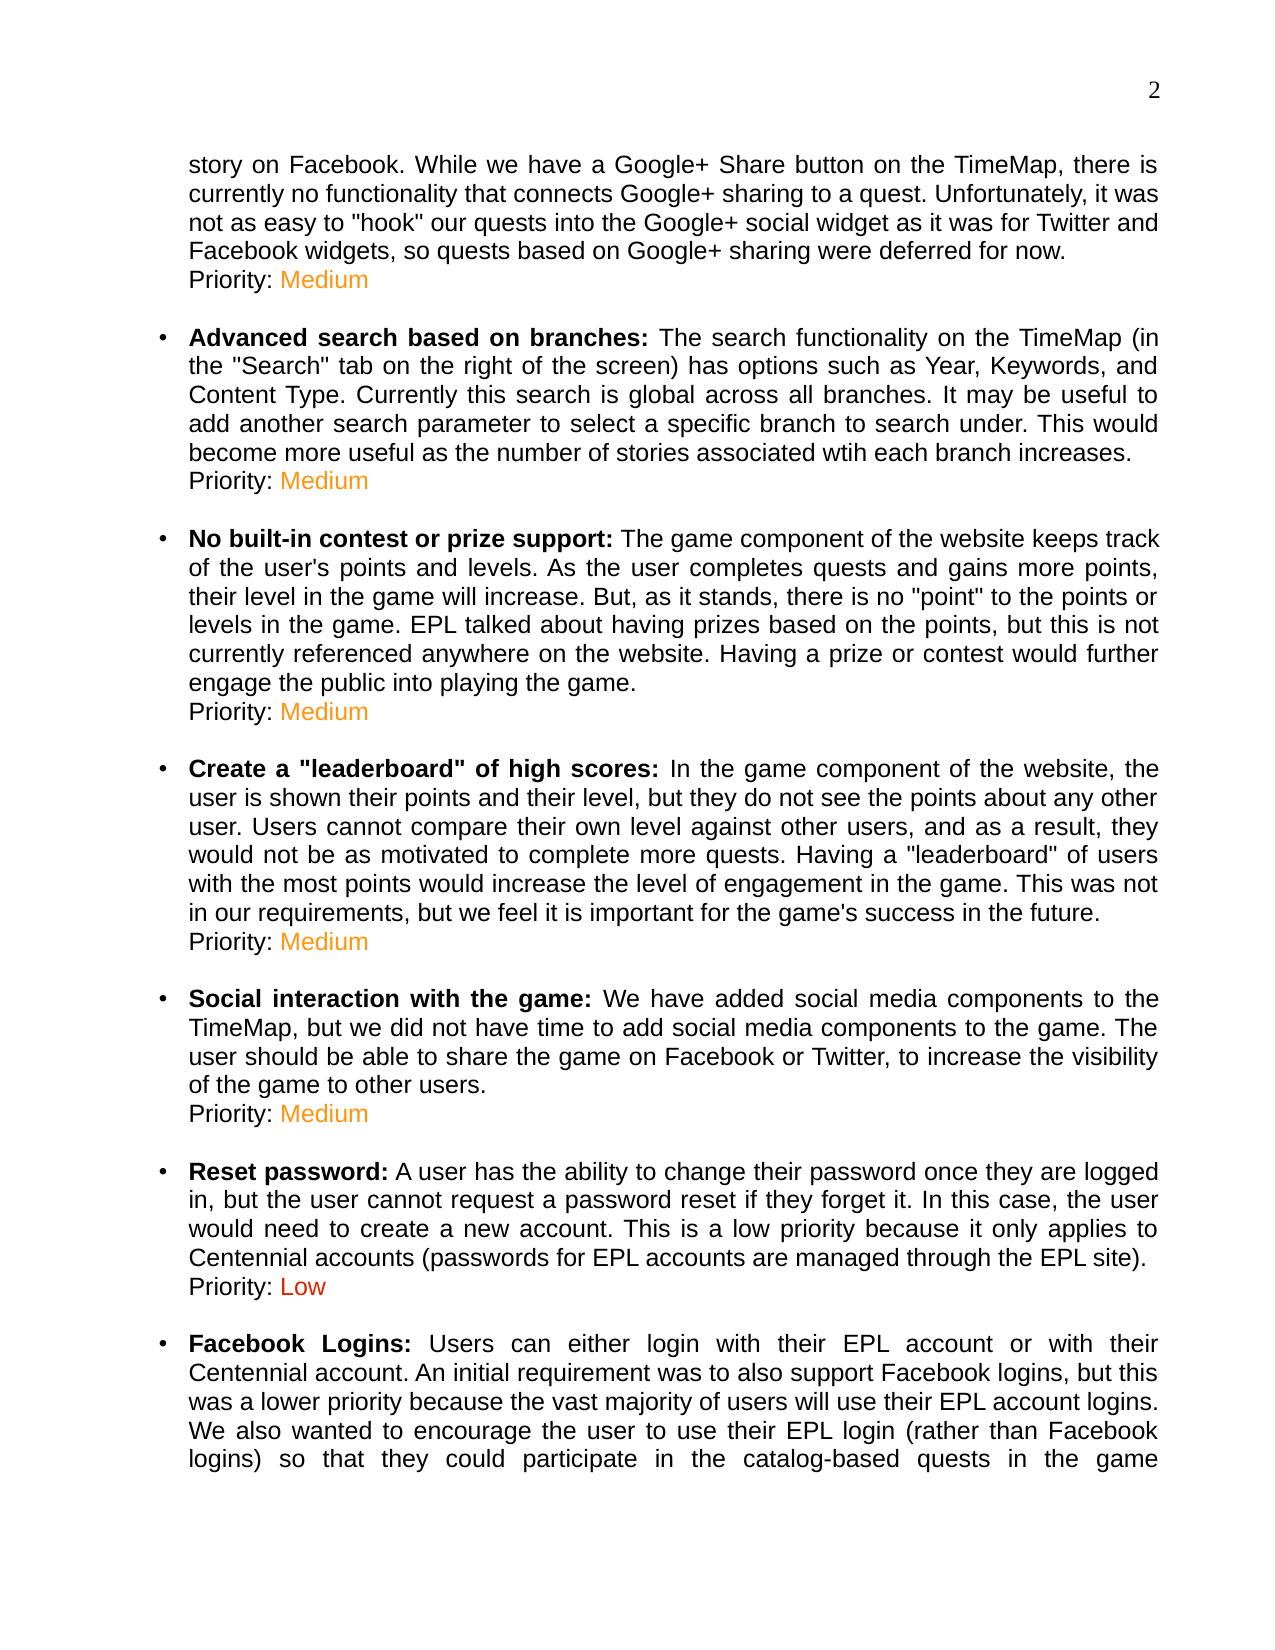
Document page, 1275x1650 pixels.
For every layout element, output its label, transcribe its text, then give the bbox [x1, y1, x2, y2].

list Priority: Medium [159, 466, 1160, 495]
list Priority: Medium [159, 1099, 1160, 1128]
list Facebook Logins: Users can either login with their EPL account or with their Centennial account. An initial requirement was to also support Facebook logins, but this was a lower priority because the vast majority of users will use their EPL account logins. We also wanted to encourage the user to use their EPL login (rather than Facebook logins) so that they could participate in the catalog-based quests in the game [159, 1329, 1160, 1473]
list Priority: Low [159, 1272, 1160, 1301]
list No built-in contest or prize support: The game component of the website keeps track of the user's points and levels. As the user completes quests and gains more points, their level in the game will increase. But, as it stands, there is no "point" to the points or levels in the game. EPL talked about having prizes based on the points, but this is not currently referenced anywhere on the website. Having a prize or contest would further engage the public into playing the game. [159, 524, 1160, 696]
list Reset password: A user has the ability to change their password once they are logged in, but the user cannot request a password reset if they forget it. In this case, the user would need to create a new account. This is a low priority because it only applies to Centennial accounts (passwords for EPL accounts are managed through the EPL site). [159, 1157, 1160, 1272]
list Create a "leaderboard" of high scores: In the game component of the website, the user is shown their points and their level, but they do not see the points about any other user. Users cannot compare their own level against other users, and as a result, they would not be as motivated to complete more quests. Having a "leaderboard" of users with the most points would increase the level of engagement in the game. This was not in our requirements, but we feel it is important for the game's success in the future. [159, 754, 1160, 927]
list Social interaction with the game: We have added social media components to the TimeMap, but we did not have time to add social media components to the game. The user should be able to share the game on Facebook or Twitter, to increase the visibility of the game to other users. [159, 984, 1160, 1099]
list Priority: Medium [159, 265, 1160, 294]
list Priority: Medium [159, 927, 1160, 955]
list story on Facebook. While we have a Google+ Share button on the TimeMap, there is currently no functionality that connects Google+ sharing to a quest. Unfortunately, it was not as easy to "hook" our quests into the Google+ social widget as it was for Twitter and Facebook widgets, so quests based on Google+ sharing were deferred for now. [159, 150, 1160, 265]
list Priority: Medium [159, 696, 1160, 725]
list Advanced search based on branches: The search functionality on the TimeMap (in the "Search" tab on the right of the screen) has options such as Year, Keywords, and Content Type. Currently this search is global across all branches. It may be useful to add another search parameter to select a specific branch to search under. This would become more useful as the number of stories associated wtih each branch increases. [159, 322, 1160, 466]
